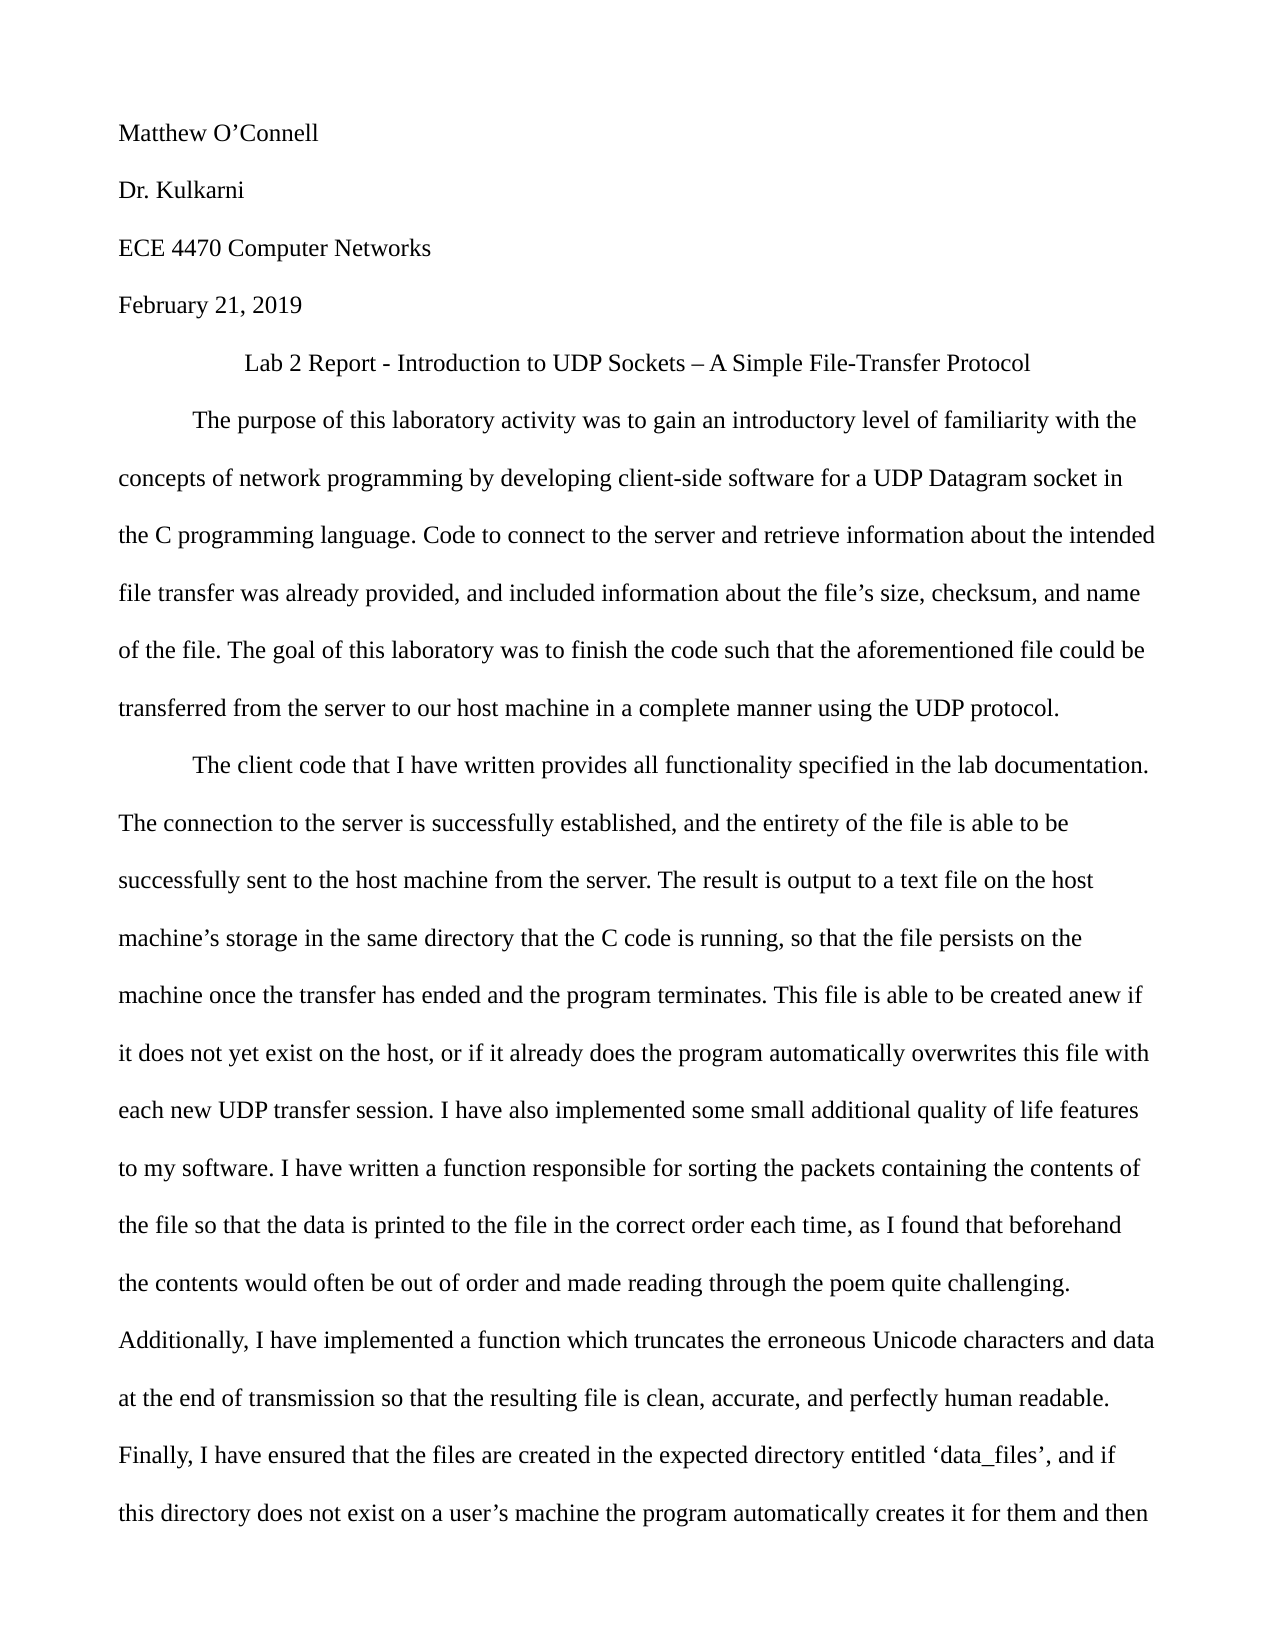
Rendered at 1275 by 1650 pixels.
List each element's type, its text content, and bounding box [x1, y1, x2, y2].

text February 21, 2019 [118, 291, 1157, 319]
text Lab 2 Report - Introduction to UDP Sockets – A Simple File-Transfer Protocol [118, 348, 1157, 377]
text Matthew O’Connell [118, 118, 1157, 147]
text Dr. Kulkarni [118, 176, 1157, 204]
text ECE 4470 Computer Networks [118, 233, 1157, 262]
text The purpose of this laboratory activity was to gain an introductory level of familiarity with the concepts of network programming by developing client-side software for a UDP Datagram socket in the C programming language. Code to connect to the server and retrieve information about the intended file transfer was already provided, and included information about the file’s size, checksum, and name of the file. The goal of this laboratory was to finish the code such that the aforementioned file could be transferred from the server to our host machine in a complete manner using the UDP protocol. [118, 406, 1157, 722]
text The client code that I have written provides all functionality specified in the lab documentation. The connection to the server is successfully established, and the entirety of the file is able to be successfully sent to the host machine from the server. The result is output to a text file on the host machine’s storage in the same directory that the C code is running, so that the file persists on the machine once the transfer has ended and the program terminates. This file is able to be created anew if it does not yet exist on the host, or if it already does the program automatically overwrites this file with each new UDP transfer session. I have also implemented some small additional quality of life features to my software. I have written a function responsible for sorting the packets containing the contents of the file so that the data is printed to the file in the correct order each time, as I found that beforehand the contents would often be out of order and made reading through the poem quite challenging. Additionally, I have implemented a function which truncates the erroneous Unicode characters and data at the end of transmission so that the resulting file is clean, accurate, and perfectly human readable. Finally, I have ensured that the files are created in the expected directory entitled ‘data_files’, and if this directory does not exist on a user’s machine the program automatically creates it for them and then [118, 751, 1157, 1527]
